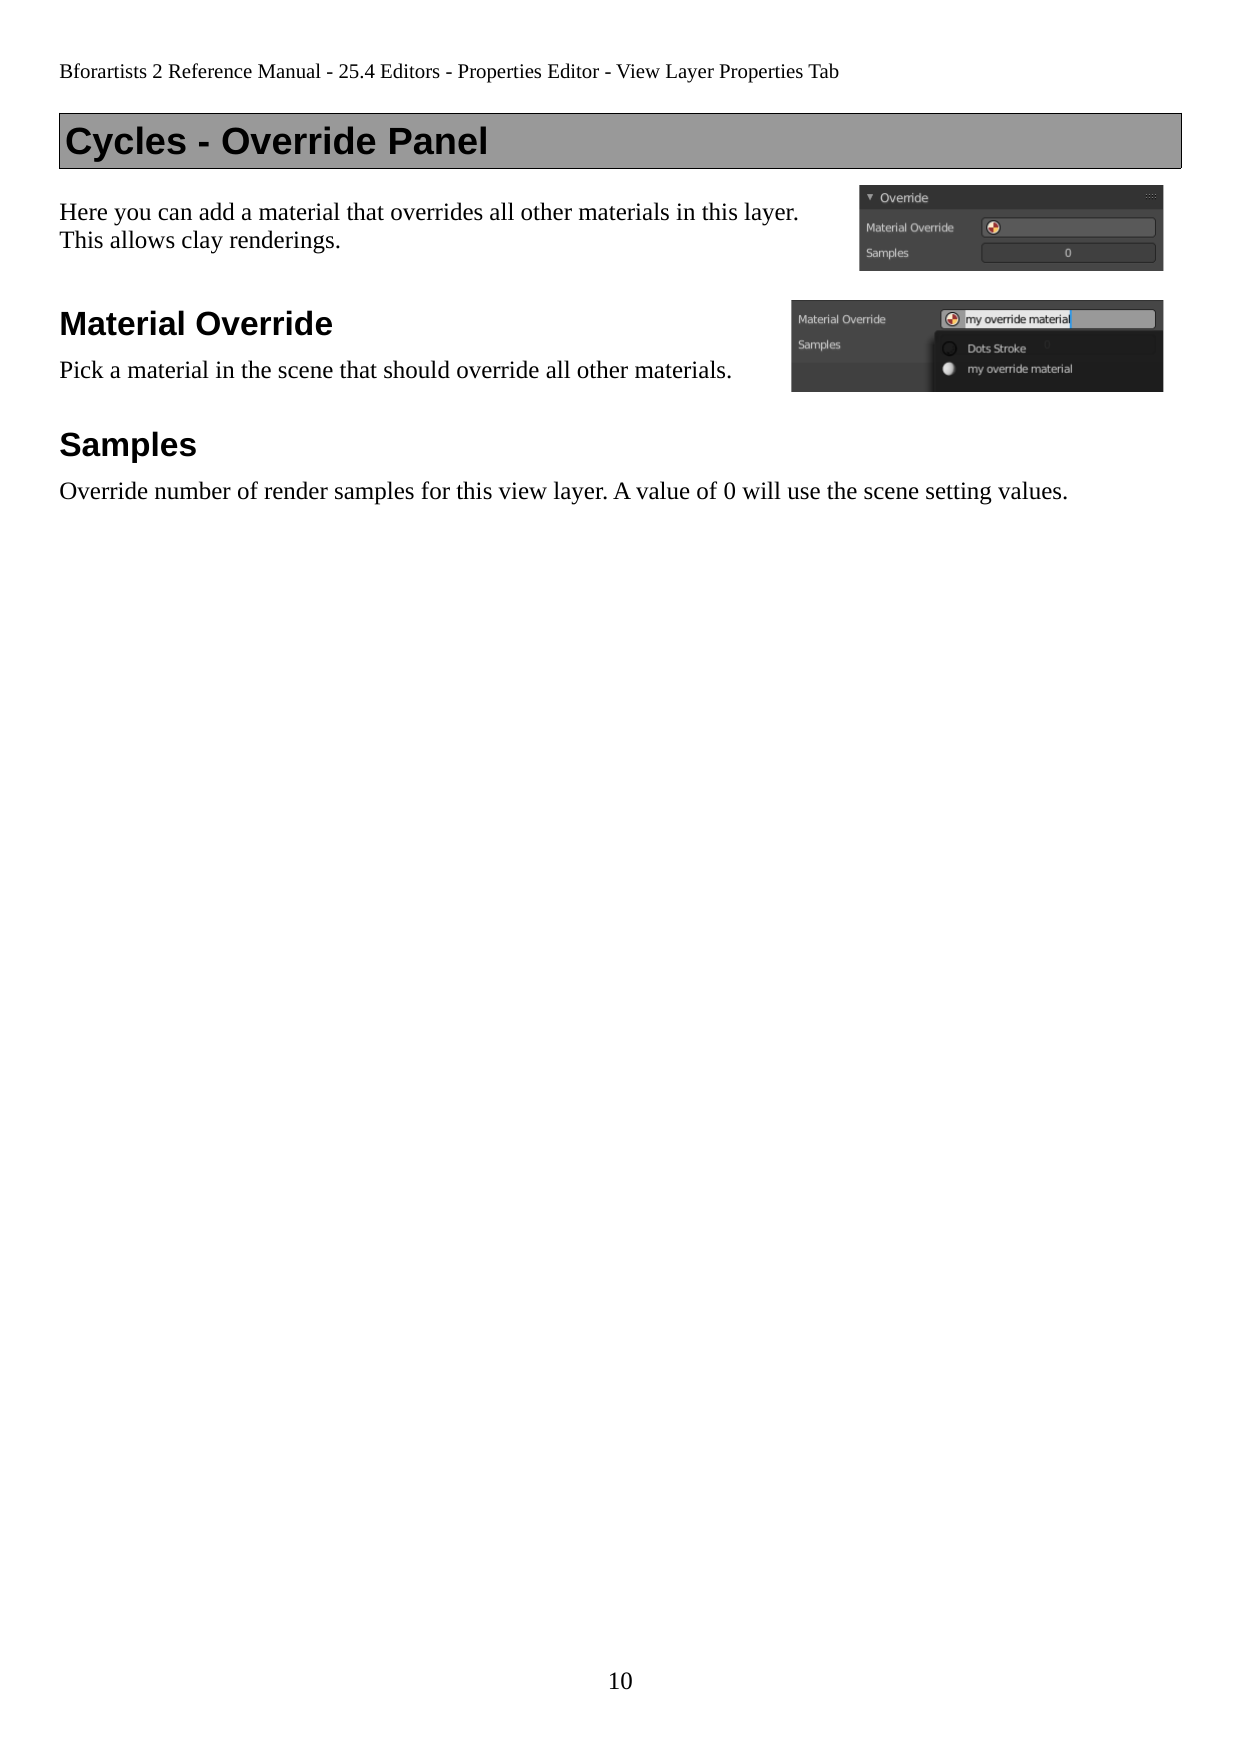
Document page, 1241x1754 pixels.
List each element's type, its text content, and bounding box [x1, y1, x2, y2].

subtitle Samples [59, 425, 1181, 463]
subtitle [1164, 304, 1181, 342]
text Here you can add a material that overrides all other materials in this layer. This allows clay renderings. [59, 197, 859, 254]
text Override number of render samples for this view layer. A value of 0 will use the scene setting values. [59, 476, 1181, 505]
picture [791, 300, 1164, 392]
subtitle Material Override [59, 304, 791, 342]
table_header Cycles - Override Panel [60, 114, 1181, 168]
text Pick a material in the scene that should override all other materials. [59, 355, 791, 384]
picture [859, 185, 1164, 271]
